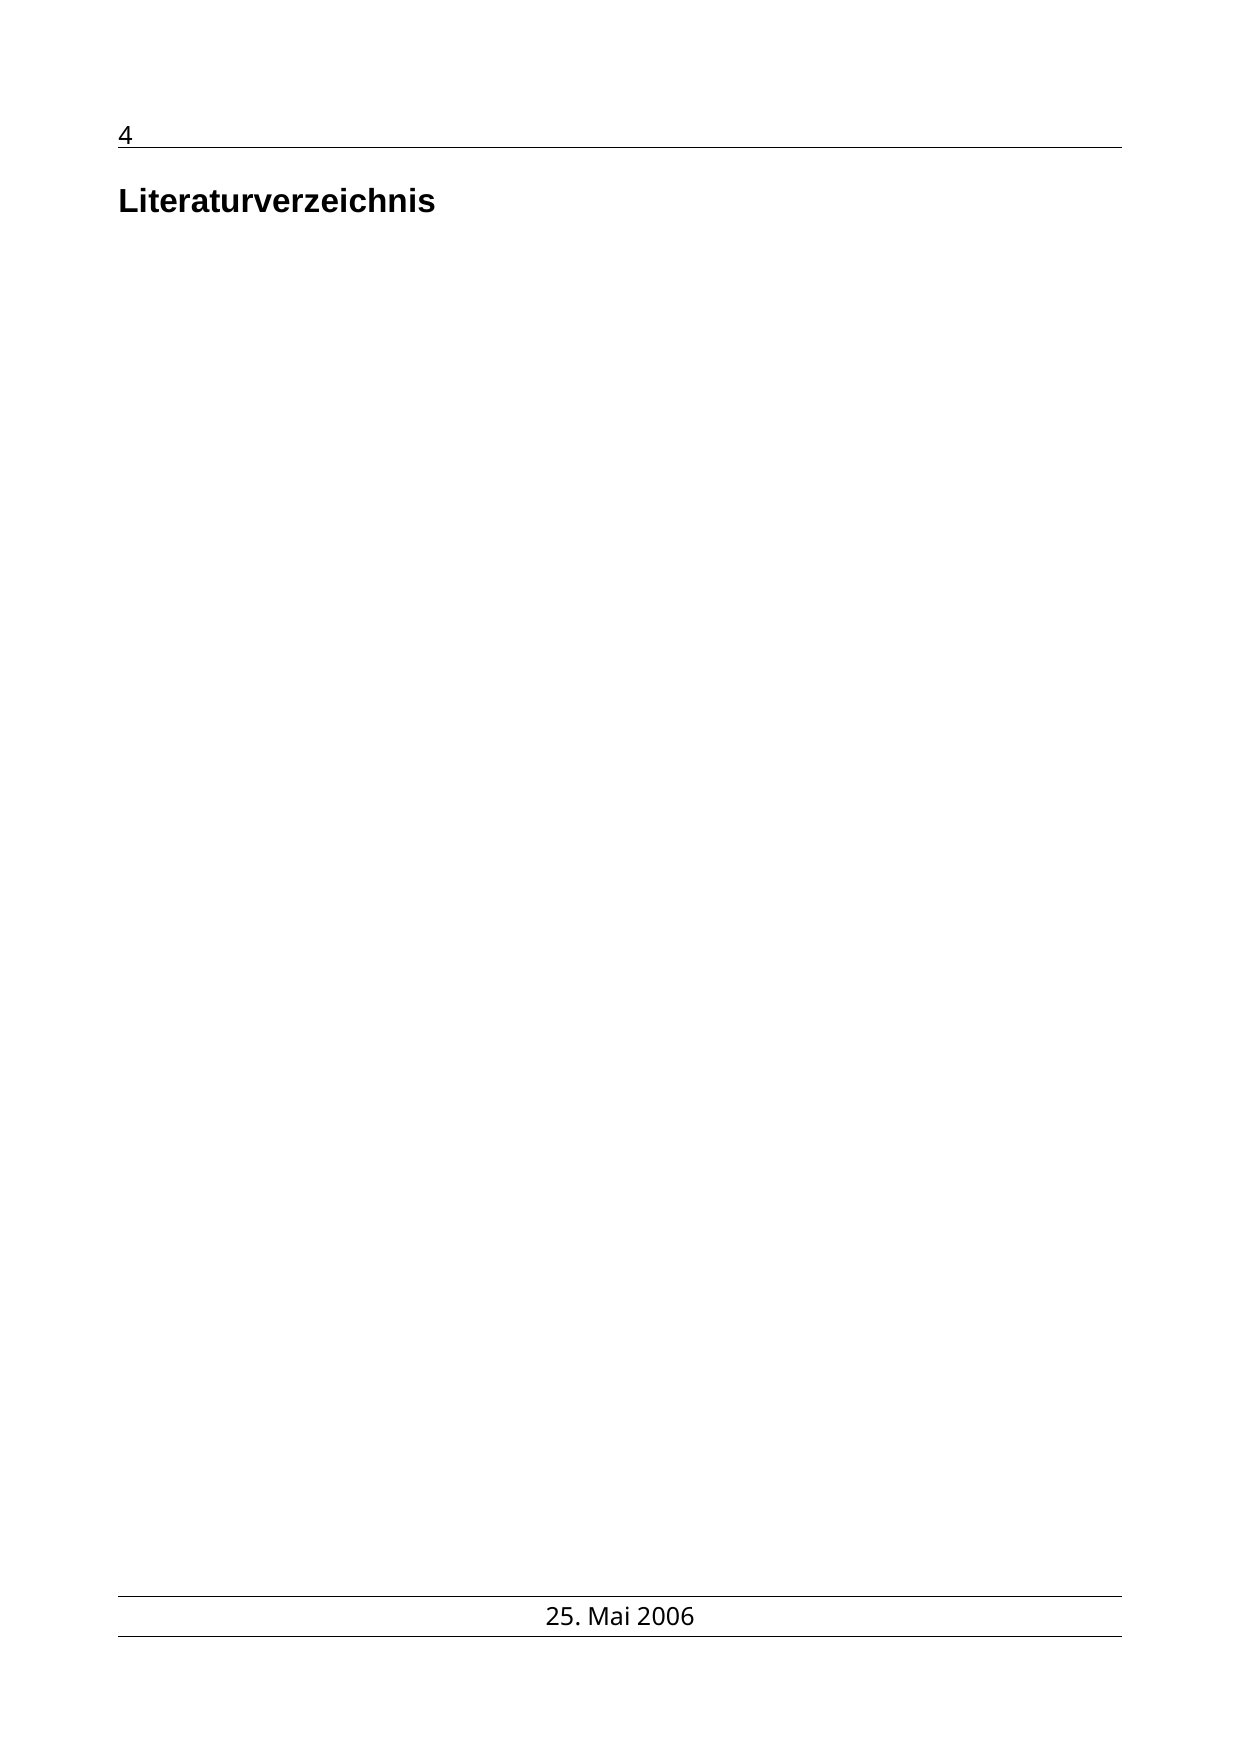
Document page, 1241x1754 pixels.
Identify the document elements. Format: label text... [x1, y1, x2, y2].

subtitle Literaturverzeichnis [118, 182, 1122, 219]
